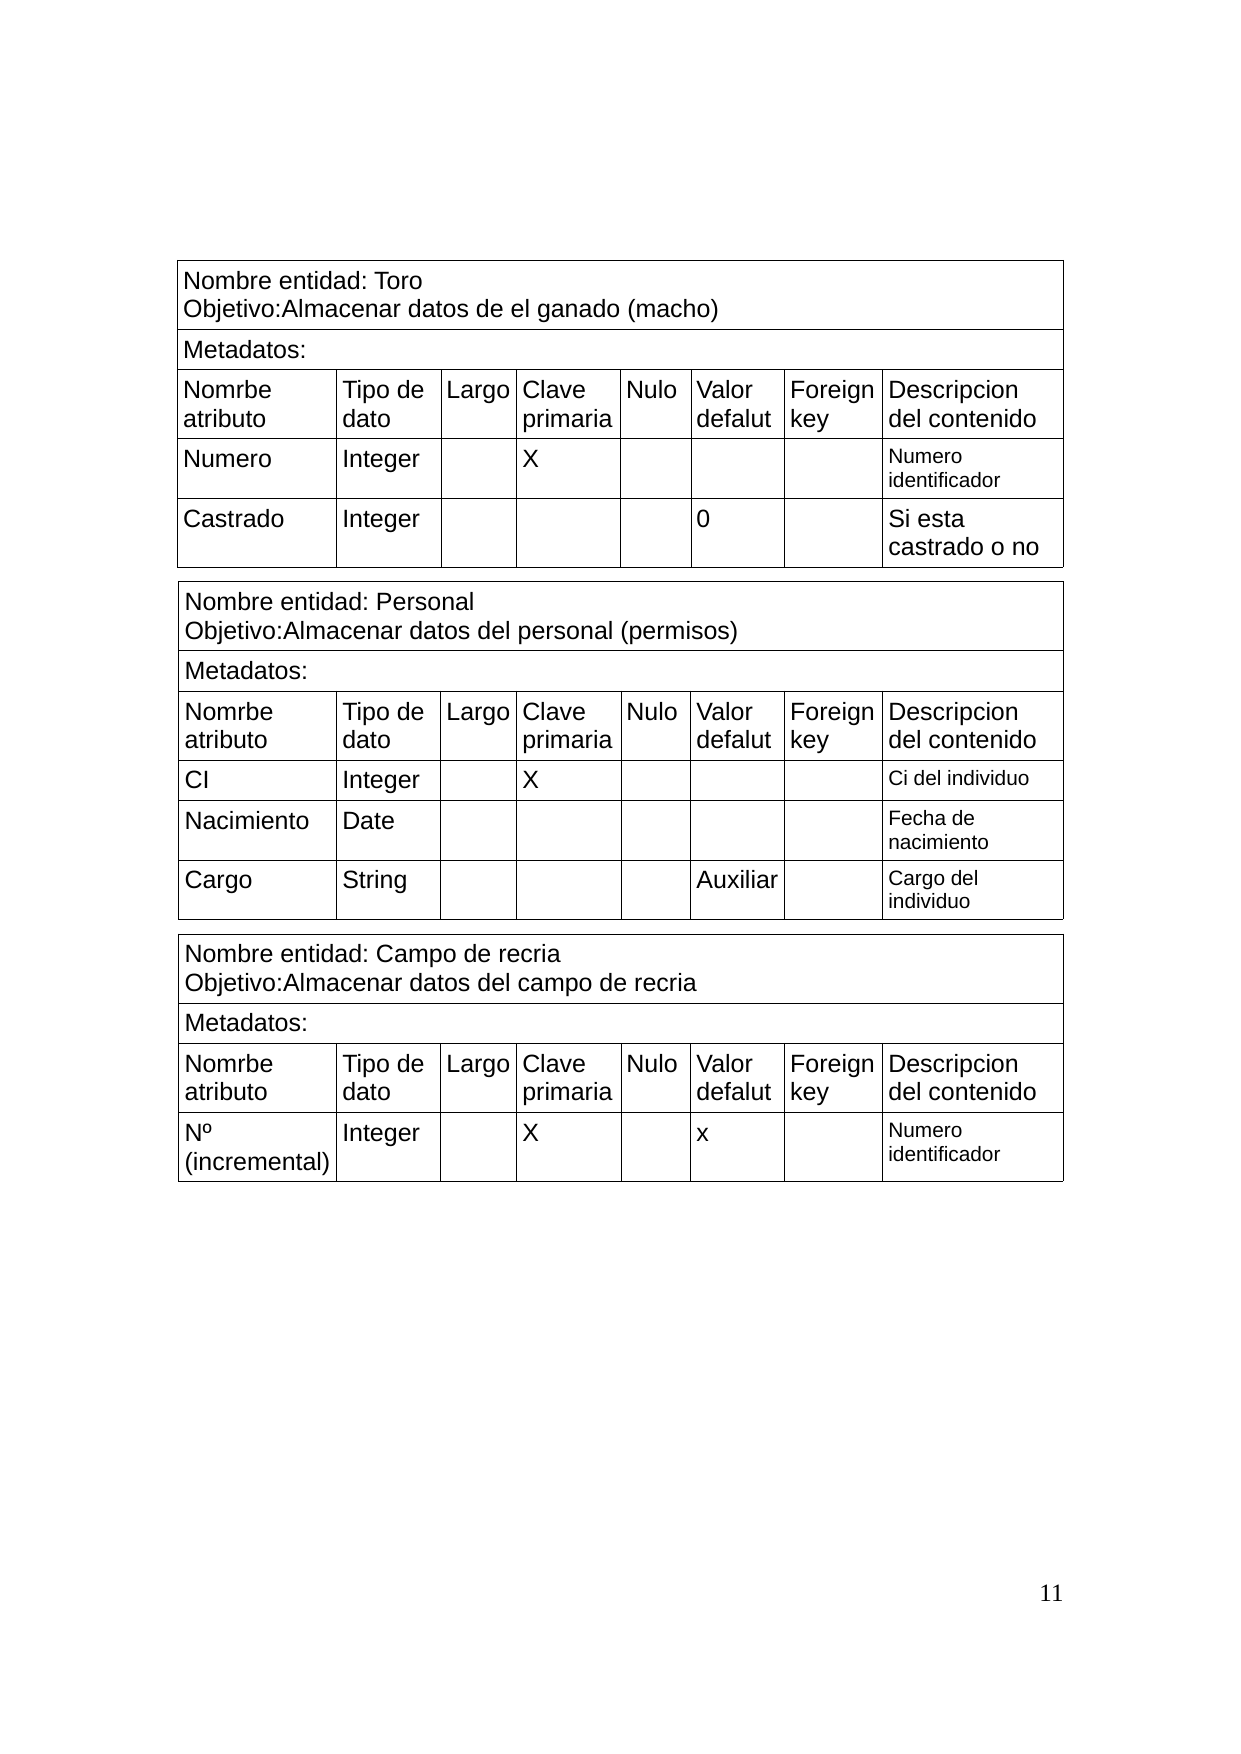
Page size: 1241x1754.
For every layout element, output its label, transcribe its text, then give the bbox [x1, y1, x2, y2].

table_cell [785, 761, 882, 800]
table_cell Nulo [622, 1044, 690, 1112]
table_cell [692, 439, 784, 498]
table_cell Foreign key [785, 692, 882, 760]
table_cell Descripcion del contenido [883, 370, 1063, 438]
table_cell Si esta castrado o no [883, 499, 1063, 567]
table_cell [517, 861, 621, 919]
table_cell Tipo de dato [337, 692, 440, 760]
table_cell [621, 439, 691, 498]
table_cell Clave primaria [517, 1044, 621, 1112]
table_cell [785, 861, 882, 919]
table_cell Integer [337, 1113, 440, 1181]
table_cell [785, 801, 882, 859]
table_cell Descripcion del contenido [883, 1044, 1063, 1112]
table_cell [442, 499, 516, 567]
table_cell [691, 801, 784, 859]
table_cell Auxiliar [691, 861, 784, 919]
table_cell [691, 761, 784, 800]
table_cell Valor defalut [691, 692, 784, 760]
table_cell Numero identificador [883, 439, 1063, 498]
table_cell Nomrbe atributo [179, 1044, 336, 1112]
table_cell Metadatos: [178, 330, 1063, 369]
table_cell Nulo [621, 370, 691, 438]
table_cell [621, 499, 691, 567]
table_cell [785, 439, 882, 498]
table_cell Clave primaria [517, 692, 621, 760]
table_cell Nacimiento [179, 801, 336, 859]
table_cell [517, 499, 620, 567]
table_cell X [517, 1113, 621, 1181]
table_cell [622, 801, 690, 859]
table_cell [441, 861, 516, 919]
table_cell x [691, 1113, 784, 1181]
table_cell Cargo del individuo [883, 861, 1063, 919]
table_cell Foreign key [785, 370, 882, 438]
table_cell CI [179, 761, 336, 800]
table_cell Castrado [178, 499, 336, 567]
table_cell X [517, 439, 620, 498]
table_header Nombre entidad: Personal Objetivo:Almacenar datos del personal (permisos) [179, 582, 1063, 650]
table_cell Numero [178, 439, 336, 498]
table_cell String [337, 861, 440, 919]
table_header Nombre entidad: Campo de recria Objetivo:Almacenar datos del campo de recria [179, 935, 1063, 1002]
table_cell Valor defalut [691, 1044, 784, 1112]
table_cell Nomrbe atributo [179, 692, 336, 760]
table_cell Largo [441, 1044, 516, 1112]
table_cell Fecha de nacimiento [883, 801, 1063, 859]
table_cell Foreign key [785, 1044, 882, 1112]
table_cell Integer [337, 439, 441, 498]
table_cell Metadatos: [179, 1004, 1063, 1043]
table_cell Largo [441, 692, 516, 760]
table_cell Valor defalut [692, 370, 784, 438]
table_cell [517, 801, 621, 859]
table_cell Ci del individuo [883, 761, 1063, 800]
table_cell Integer [337, 761, 440, 800]
table_cell [785, 1113, 882, 1181]
table_cell Clave primaria [517, 370, 620, 438]
table_header Nombre entidad: Toro Objetivo:Almacenar datos de el ganado (macho) [178, 261, 1063, 329]
table_cell Integer [337, 499, 441, 567]
table_cell Metadatos: [179, 651, 1063, 691]
table_cell [442, 439, 516, 498]
table_cell [441, 1113, 516, 1181]
table_cell Nulo [622, 692, 690, 760]
table_cell Tipo de dato [337, 1044, 440, 1112]
table_cell Cargo [179, 861, 336, 919]
table_cell [622, 1113, 690, 1181]
table_cell Nomrbe atributo [178, 370, 336, 438]
table_cell X [517, 761, 621, 800]
table_cell [785, 499, 882, 567]
table_cell [441, 761, 516, 800]
table_cell Tipo de dato [337, 370, 441, 438]
table_cell Nº (incremental) [179, 1113, 336, 1181]
table_cell Numero identificador [883, 1113, 1063, 1181]
table_cell [622, 861, 690, 919]
table_cell 0 [692, 499, 784, 567]
table_cell [622, 761, 690, 800]
table_cell Descripcion del contenido [883, 692, 1063, 760]
table_cell [441, 801, 516, 859]
table_cell Date [337, 801, 440, 859]
table_cell Largo [442, 370, 516, 438]
